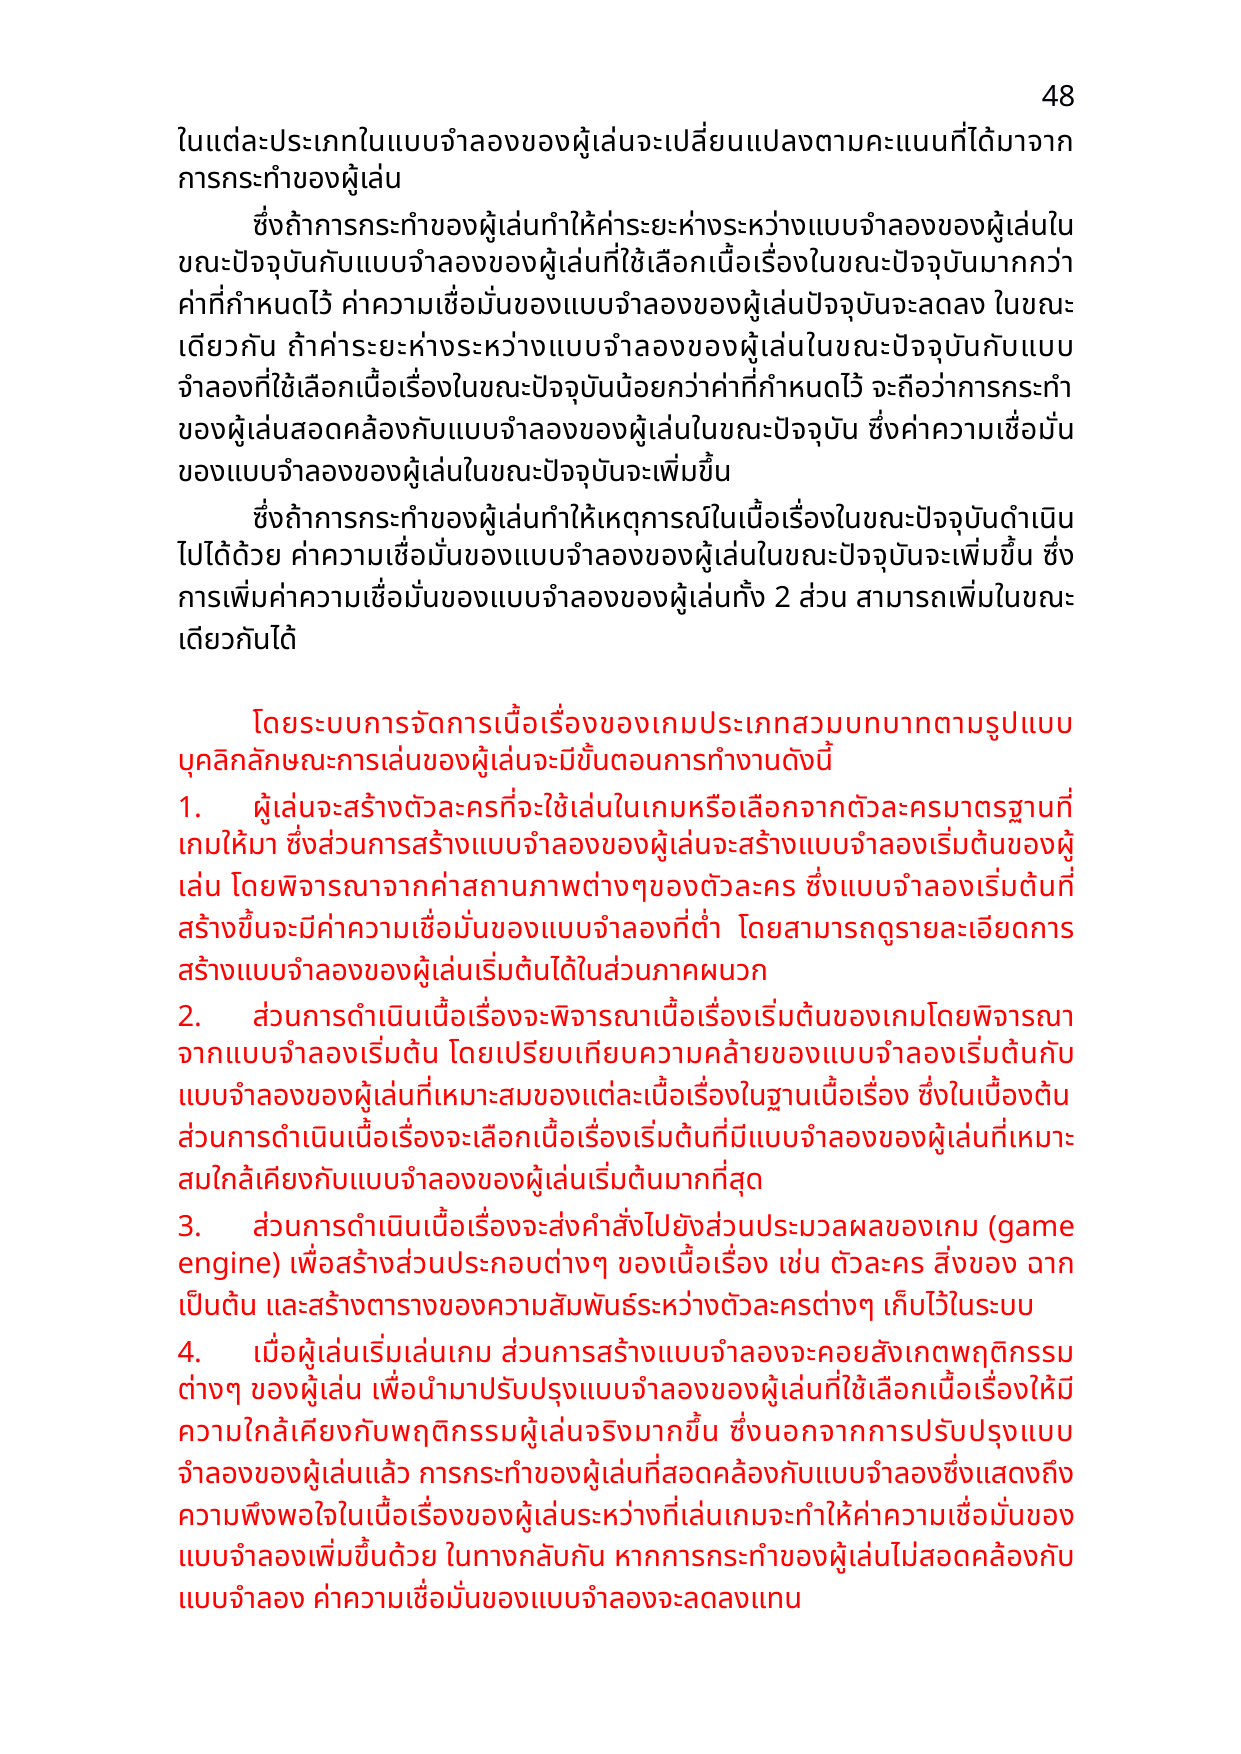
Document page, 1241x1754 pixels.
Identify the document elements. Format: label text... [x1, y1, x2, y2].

text โดยระบบการจัดการเนื้อเรื่องของเกมประเภทสวมบทบาทตามรูปแบบบุคลิกลักษณะการเล่นของผู้เล่นจะมีขั้นตอนการทำงานดังนี้ [177, 700, 1075, 784]
list เมื่อผู้เล่นเริ่มเล่นเกม ส่วนการสร้างแบบจำลองจะคอยสังเกตพฤติกรรมต่างๆ ของผู้เล่น เพื่อนำมาปรับปรุงแบบจำลองของผู้เล่นที่ใช้เลือกเนื้อเรื่องให้มีความใกล้เคียงกับพฤติกรรมผู้เล่นจริงมากขึ้น ซึ่งนอกจากการปรับปรุงแบบจำลองของผู้เล่นแล้ว การกระทำของผู้เล่นที่สอดคล้องกับแบบจำลองซึ่งแสดงถึงความพึงพอใจในเนื้อเรื่องของผู้เล่นระหว่างที่เล่นเกมจะทำให้ค่าความเชื่อมั่นของแบบจำลองเพิ่มขึ้นด้วย ในทางกลับกัน หากการกระทำของผู้เล่นไม่สอดคล้องกับแบบจำลอง ค่าความเชื่อมั่นของแบบจำลองจะลดลงแทน [177, 1328, 1075, 1622]
list ส่วนการดำเนินเนื้อเรื่องจะพิจารณาเนื้อเรื่องเริ่มต้นของเกมโดยพิจารณาจากแบบจำลองเริ่มต้น โดยเปรียบเทียบความคล้ายของแบบจำลองเริ่มต้นกับแบบจำลองของผู้เล่นที่เหมาะสมของแต่ละเนื้อเรื่องในฐานเนื้อเรื่อง ซึ่งในเบื้องต้น ส่วนการดำเนินเนื้อเรื่องจะเลือกเนื้อเรื่องเริ่มต้นที่มีแบบจำลองของผู้เล่นที่เหมาะสมใกล้เคียงกับแบบจำลองของผู้เล่นเริ่มต้นมากที่สุด [177, 993, 1075, 1203]
text ในแต่ละประเภทในแบบจำลองของผู้เล่นจะเปลี่ยนแปลงตามคะแนนที่ได้มาจากการกระทำของผู้เล่น [177, 118, 1075, 202]
text ซึ่งถ้าการกระทำของผู้เล่นทำให้ค่าระยะห่างระหว่างแบบจำลองของผู้เล่นในขณะปัจจุบันกับแบบจำลองของผู้เล่นที่ใช้เลือกเนื้อเรื่องในขณะปัจจุบันมากกว่าค่าที่กำหนดไว้ ค่าความเชื่อมั่นของแบบจำลองของผู้เล่นปัจจุบันจะลดลง ในขณะเดียวกัน ถ้าค่าระยะห่างระหว่างแบบจำลองของผู้เล่นในขณะปัจจุบันกับแบบจำลองที่ใช้เลือกเนื้อเรื่องในขณะปัจจุบันน้อยกว่าค่าที่กำหนดไว้ จะถือว่าการกระทำของผู้เล่นสอดคล้องกับแบบจำลองของผู้เล่นในขณะปัจจุบัน ซึ่งค่าความเชื่อมั่นของแบบจำลองของผู้เล่นในขณะปัจจุบันจะเพิ่มขึ้น [177, 202, 1075, 495]
text ซึ่งถ้าการกระทำของผู้เล่นทำให้เหตุการณ์ในเนื้อเรื่องในขณะปัจจุบันดำเนินไปได้ด้วย ค่าความเชื่อมั่นของแบบจำลองของผู้เล่นในขณะปัจจุบันจะเพิ่มขึ้น ซึ่งการเพิ่มค่าความเชื่อมั่นของแบบจำลองของผู้เล่นทั้ง 2 ส่วน สามารถเพิ่มในขณะเดียวกันได้ [177, 495, 1075, 662]
list ผู้เล่นจะสร้างตัวละครที่จะใช้เล่นในเกมหรือเลือกจากตัวละครมาตรฐานที่เกมให้มา ซึ่งส่วนการสร้างแบบจำลองของผู้เล่นจะสร้างแบบจำลองเริ่มต้นของผู้เล่น โดยพิจารณาจากค่าสถานภาพต่างๆของตัวละคร ซึ่งแบบจำลองเริ่มต้นที่สร้างขึ้นจะมีค่าความเชื่อมั่นของแบบจำลองที่ต่ำ โดยสามารถดูรายละเอียดการสร้างแบบจำลองของผู้เล่นเริ่มต้นได้ในส่วนภาคผนวก [177, 784, 1075, 993]
list ส่วนการดำเนินเนื้อเรื่องจะส่งคำสั่งไปยังส่วนประมวลผลของเกม (game engine) เพื่อสร้างส่วนประกอบต่างๆ ของเนื้อเรื่อง เช่น ตัวละคร สิ่งของ ฉาก เป็นต้น และสร้างตารางของความสัมพันธ์ระหว่างตัวละครต่างๆ เก็บไว้ในระบบ [177, 1203, 1075, 1328]
